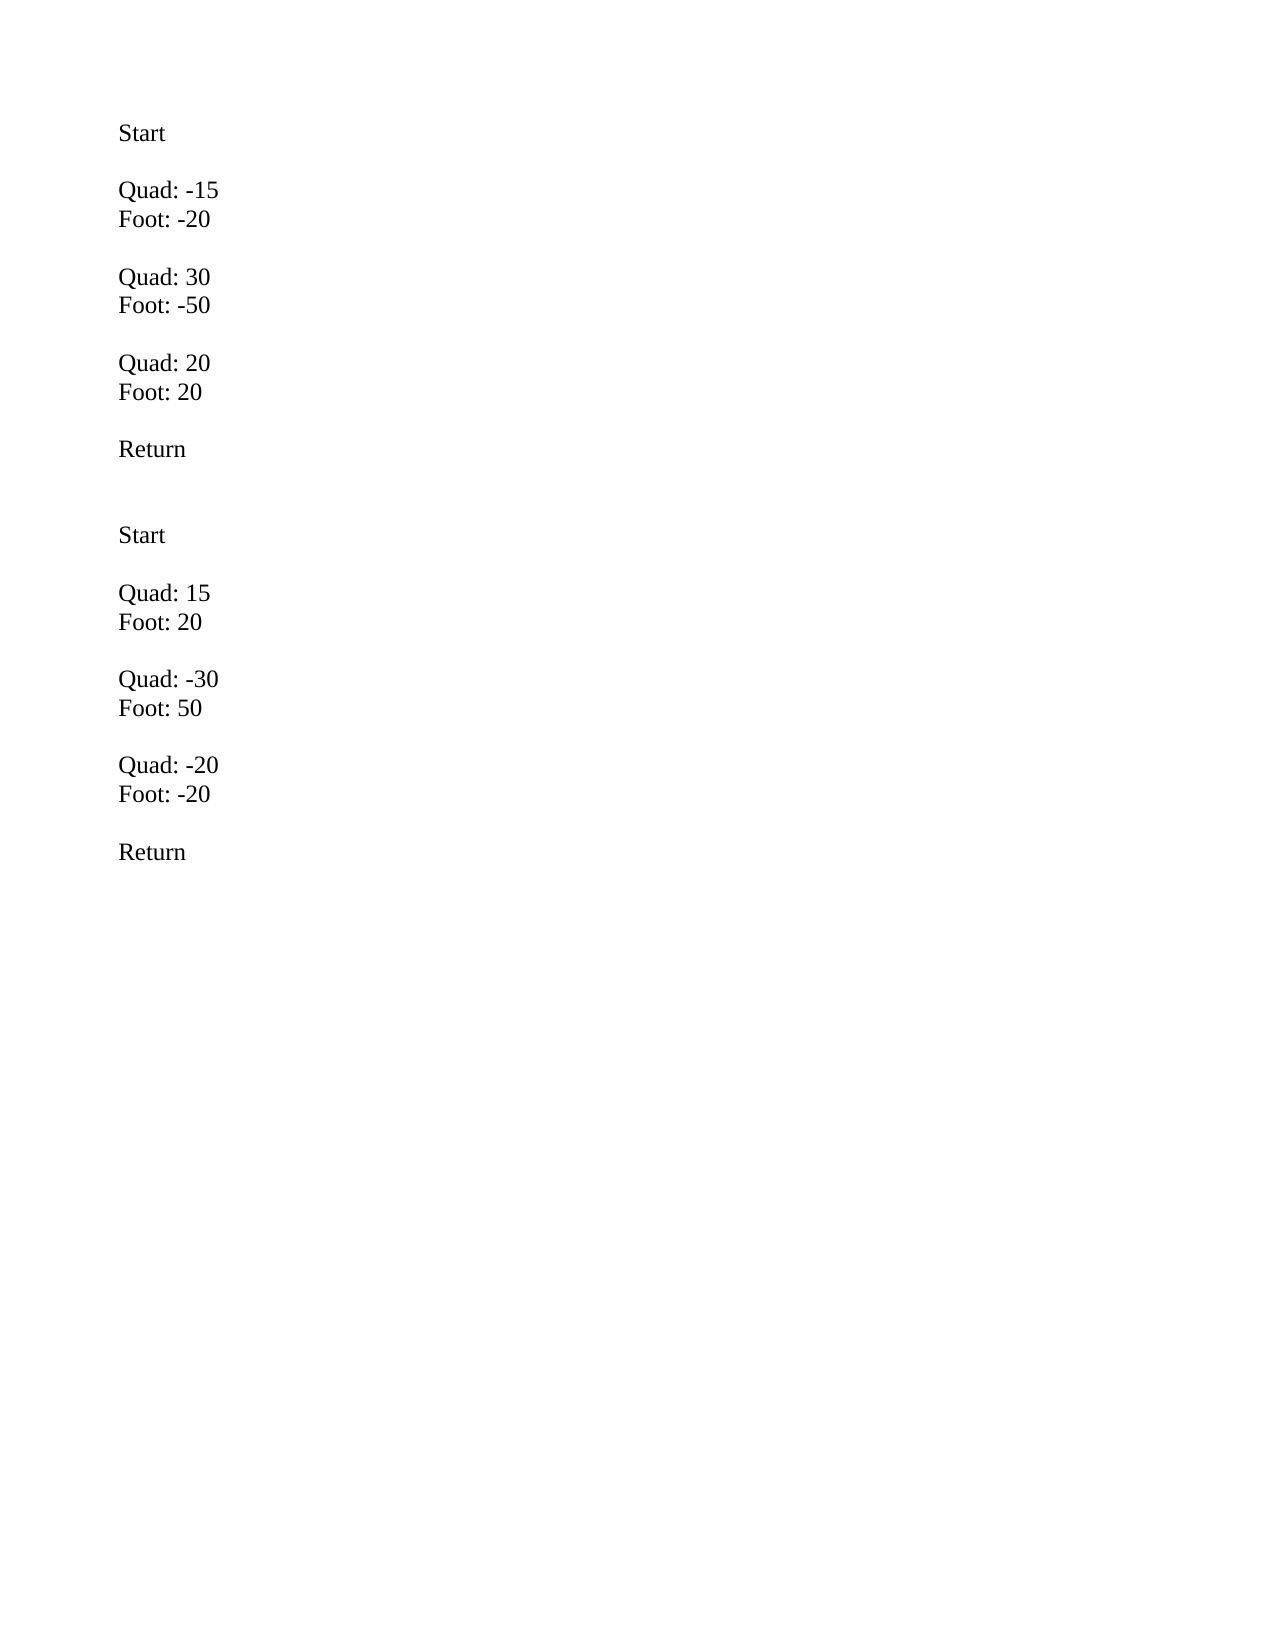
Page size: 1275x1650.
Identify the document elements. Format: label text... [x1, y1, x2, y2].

text Quad: -15 [118, 176, 1157, 204]
text Quad: 30 [118, 262, 1157, 291]
text Quad: 15 [118, 578, 1157, 607]
text Foot: -20 [118, 779, 1157, 808]
text Quad: -30 [118, 664, 1157, 693]
text Start [118, 521, 1157, 549]
text Foot: -50 [118, 291, 1157, 319]
text Quad: -20 [118, 751, 1157, 779]
text Return [118, 837, 1157, 866]
text Start [118, 118, 1157, 147]
text Return [118, 434, 1157, 463]
text Foot: -20 [118, 204, 1157, 233]
text Quad: 20 [118, 348, 1157, 377]
text Foot: 20 [118, 607, 1157, 636]
text Foot: 20 [118, 377, 1157, 406]
text Foot: 50 [118, 693, 1157, 722]
